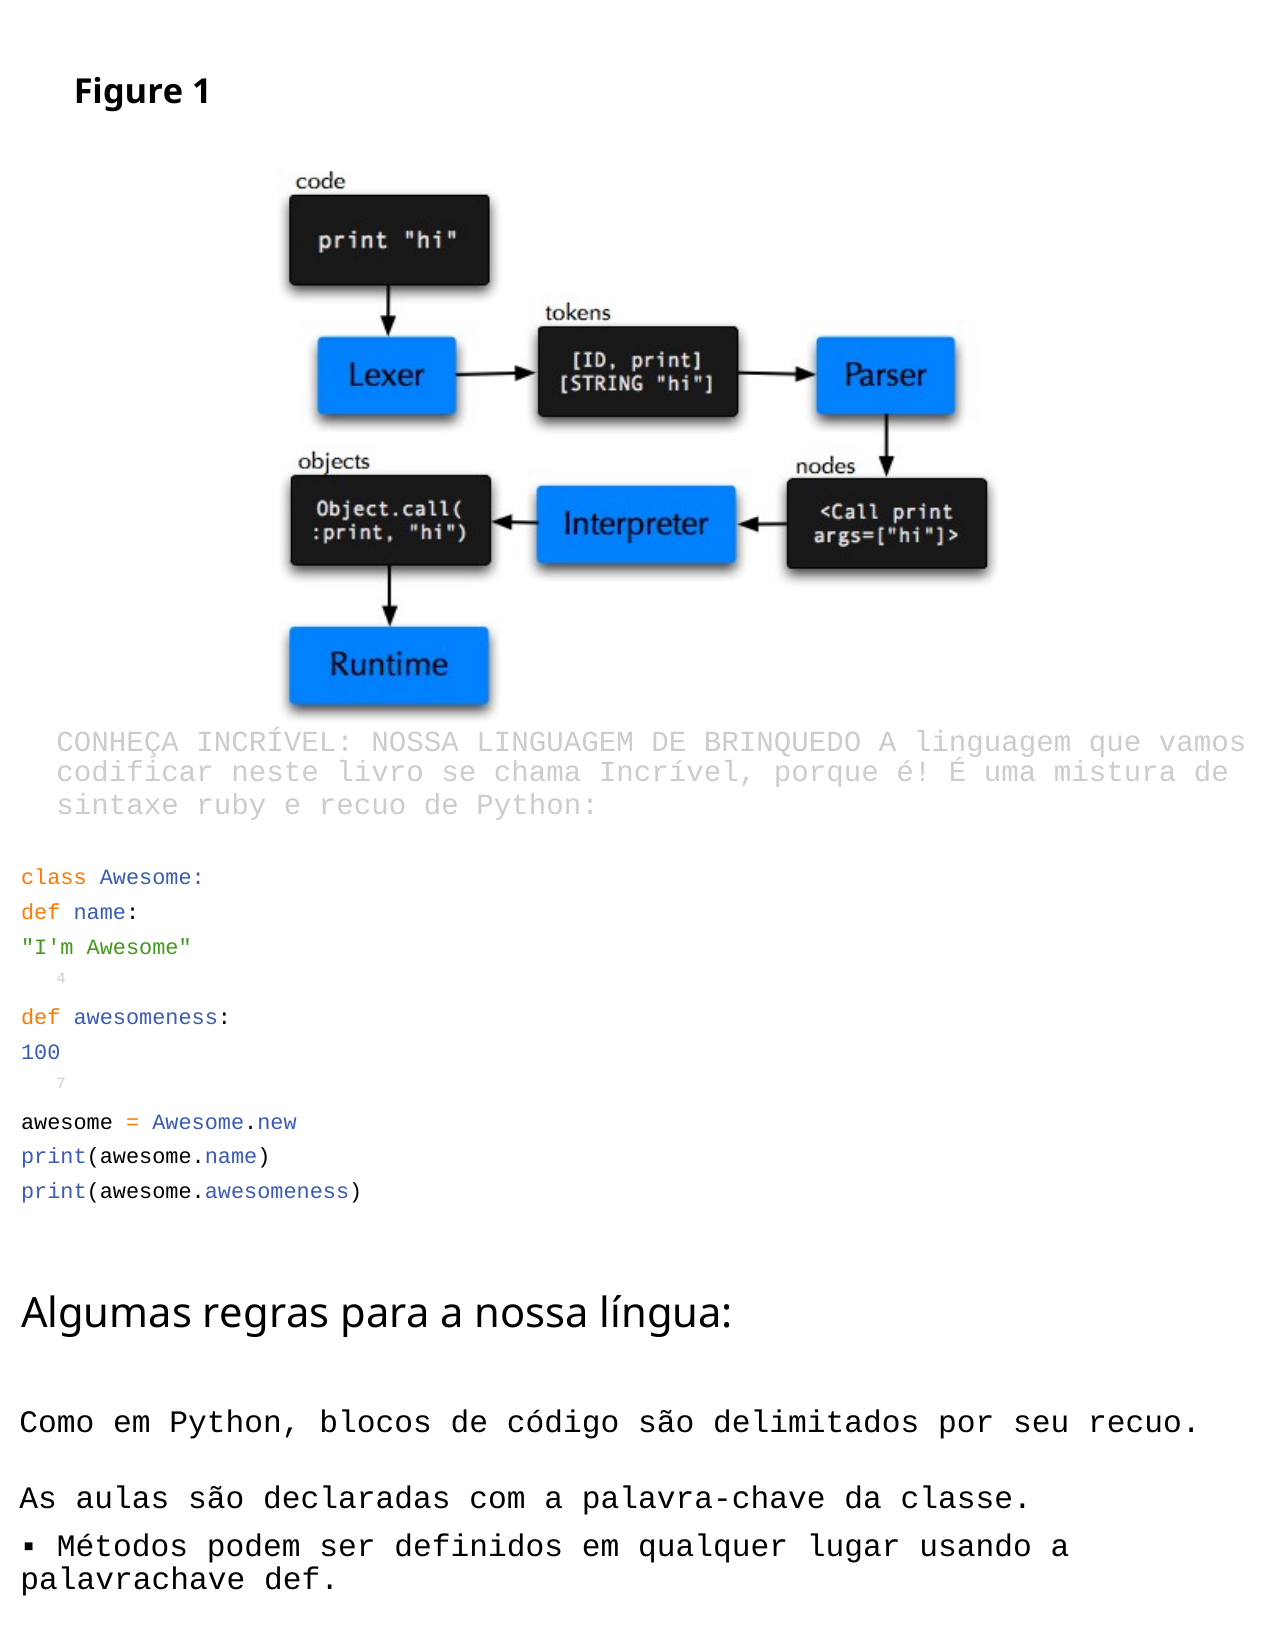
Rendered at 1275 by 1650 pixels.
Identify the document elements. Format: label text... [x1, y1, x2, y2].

list 100 [0, 1041, 1274, 1066]
text Figure 1 [73, 67, 1223, 114]
text Como em Python, blocos de código são delimitados por seu recuo. [19, 1405, 1274, 1440]
list "I'm Awesome" [0, 936, 1274, 961]
text As aulas são declaradas com a palavra-chave da classe. [19, 1480, 1052, 1515]
text 7 [56, 1076, 1219, 1093]
list def awesomeness: [0, 1006, 1274, 1031]
text 4 [56, 971, 1219, 988]
text Algumas regras para a nossa língua: [21, 1283, 1274, 1340]
list class Awesome: [0, 866, 1274, 891]
text ▪ Métodos podem ser definidos em qualquer lugar usando a palavrachave def. [19, 1529, 1274, 1599]
text CONHEÇA INCRÍVEL: NOSSA LINGUAGEM DE BRINQUEDO A linguagem que vamos codificar neste livro se chama Incrível, porque é! É uma mistura de sintaxe ruby e recuo de Python: [56, 725, 1274, 823]
list print(awesome.name) [0, 1146, 1274, 1170]
list def name: [0, 901, 1274, 926]
list awesome = Awesome.new [0, 1111, 1274, 1136]
list print(awesome.awesomeness) [0, 1180, 1274, 1205]
